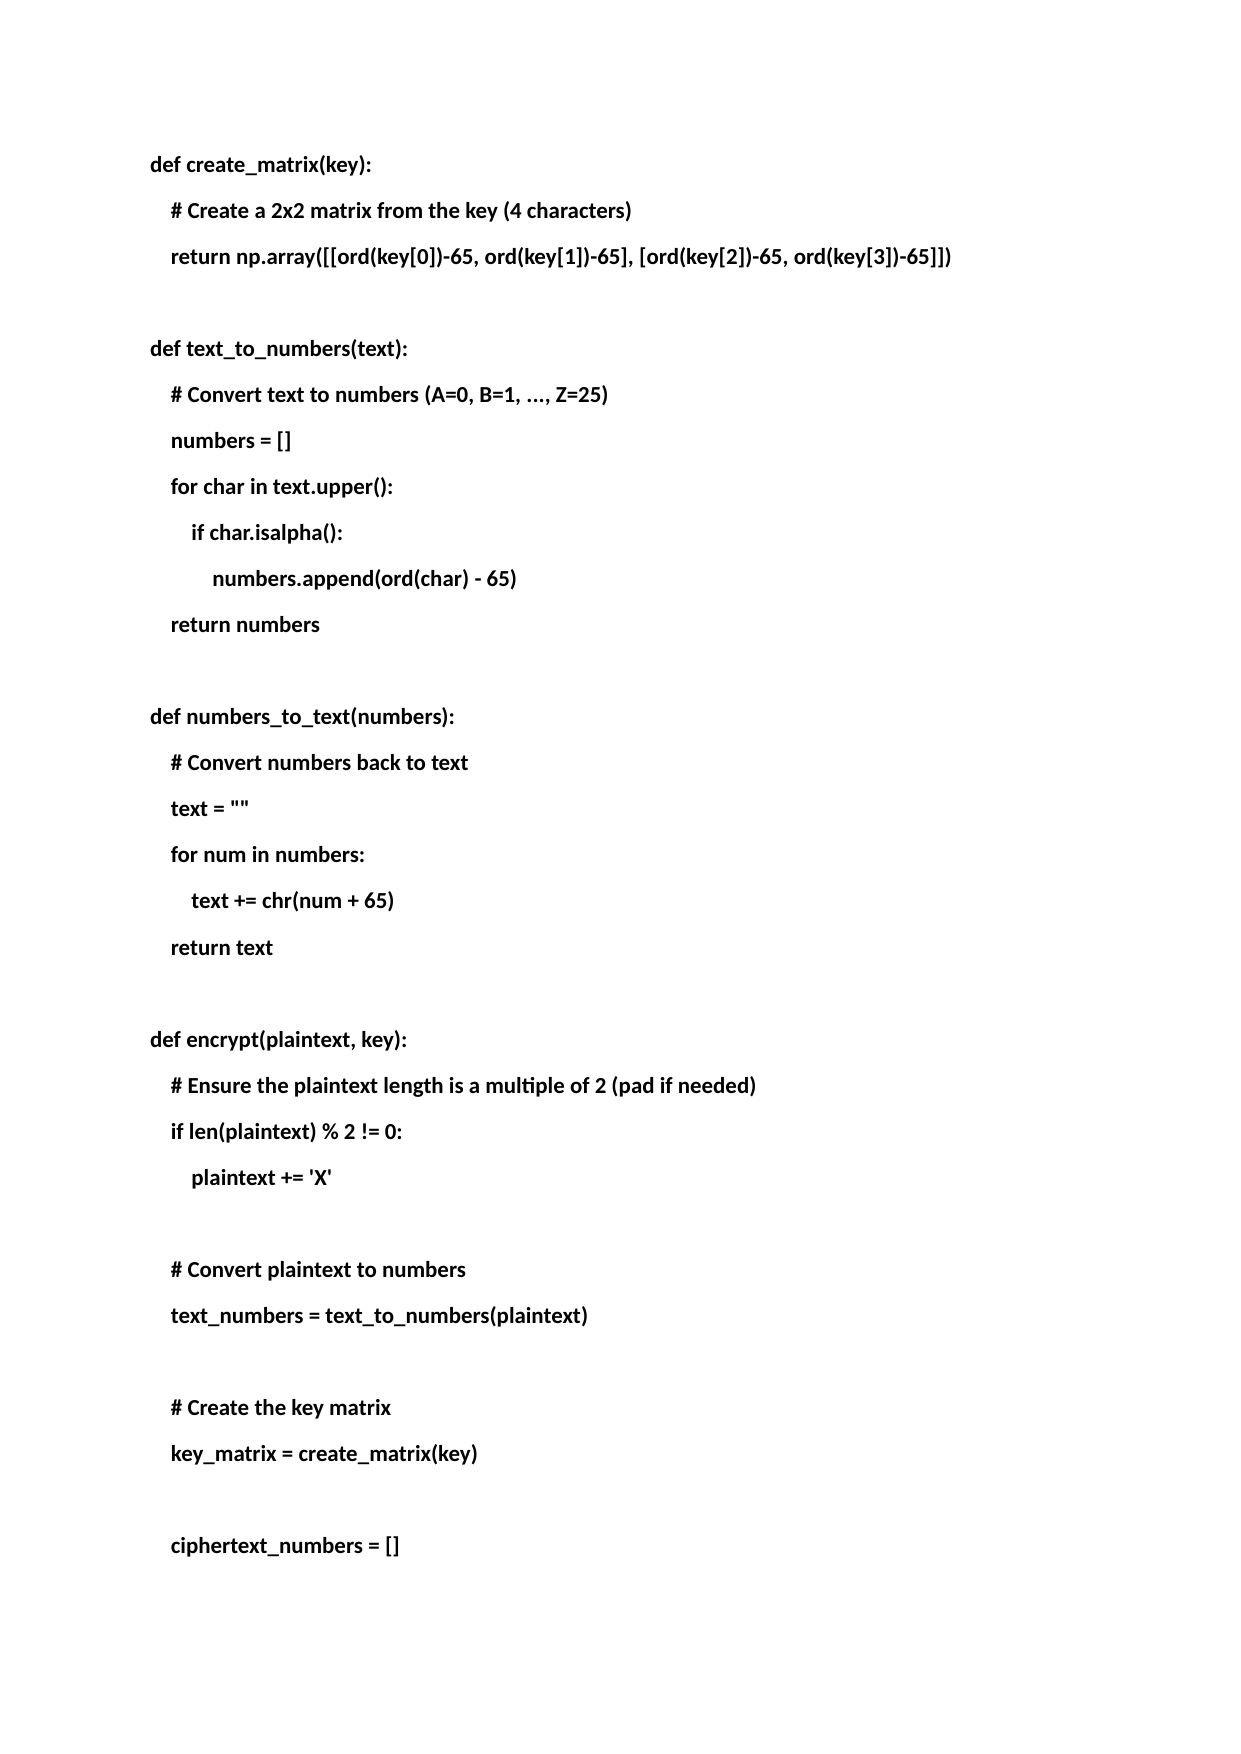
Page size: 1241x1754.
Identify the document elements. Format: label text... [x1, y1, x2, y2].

text numbers.append(ord(char) - 65) [150, 564, 1090, 592]
text ciphertext_numbers = [] [150, 1531, 1090, 1559]
text if char.isalpha(): [150, 518, 1090, 546]
text # Create a 2x2 matrix from the key (4 characters) [150, 196, 1090, 224]
text for num in numbers: [150, 841, 1090, 869]
text text_numbers = text_to_numbers(plaintext) [150, 1301, 1090, 1329]
text def text_to_numbers(text): [150, 334, 1090, 362]
text def encrypt(plaintext, key): [150, 1025, 1090, 1053]
text for char in text.upper(): [150, 472, 1090, 500]
text # Convert numbers back to text [150, 748, 1090, 777]
text # Create the key matrix [150, 1393, 1090, 1421]
text return text [150, 933, 1090, 961]
text return np.array([[ord(key[0])-65, ord(key[1])-65], [ord(key[2])-65, ord(key[3])-65]]) [150, 242, 1090, 270]
text def create_matrix(key): [150, 150, 1090, 178]
text if len(plaintext) % 2 != 0: [150, 1117, 1090, 1145]
text plaintext += 'X' [150, 1163, 1090, 1191]
text key_matrix = create_matrix(key) [150, 1439, 1090, 1467]
text return numbers [150, 610, 1090, 638]
text def numbers_to_text(numbers): [150, 702, 1090, 731]
text numbers = [] [150, 426, 1090, 454]
text # Ensure the plaintext length is a multiple of 2 (pad if needed) [150, 1071, 1090, 1099]
text # Convert plaintext to numbers [150, 1255, 1090, 1283]
text # Convert text to numbers (A=0, B=1, ..., Z=25) [150, 380, 1090, 408]
text text += chr(num + 65) [150, 887, 1090, 915]
text text = "" [150, 794, 1090, 823]
